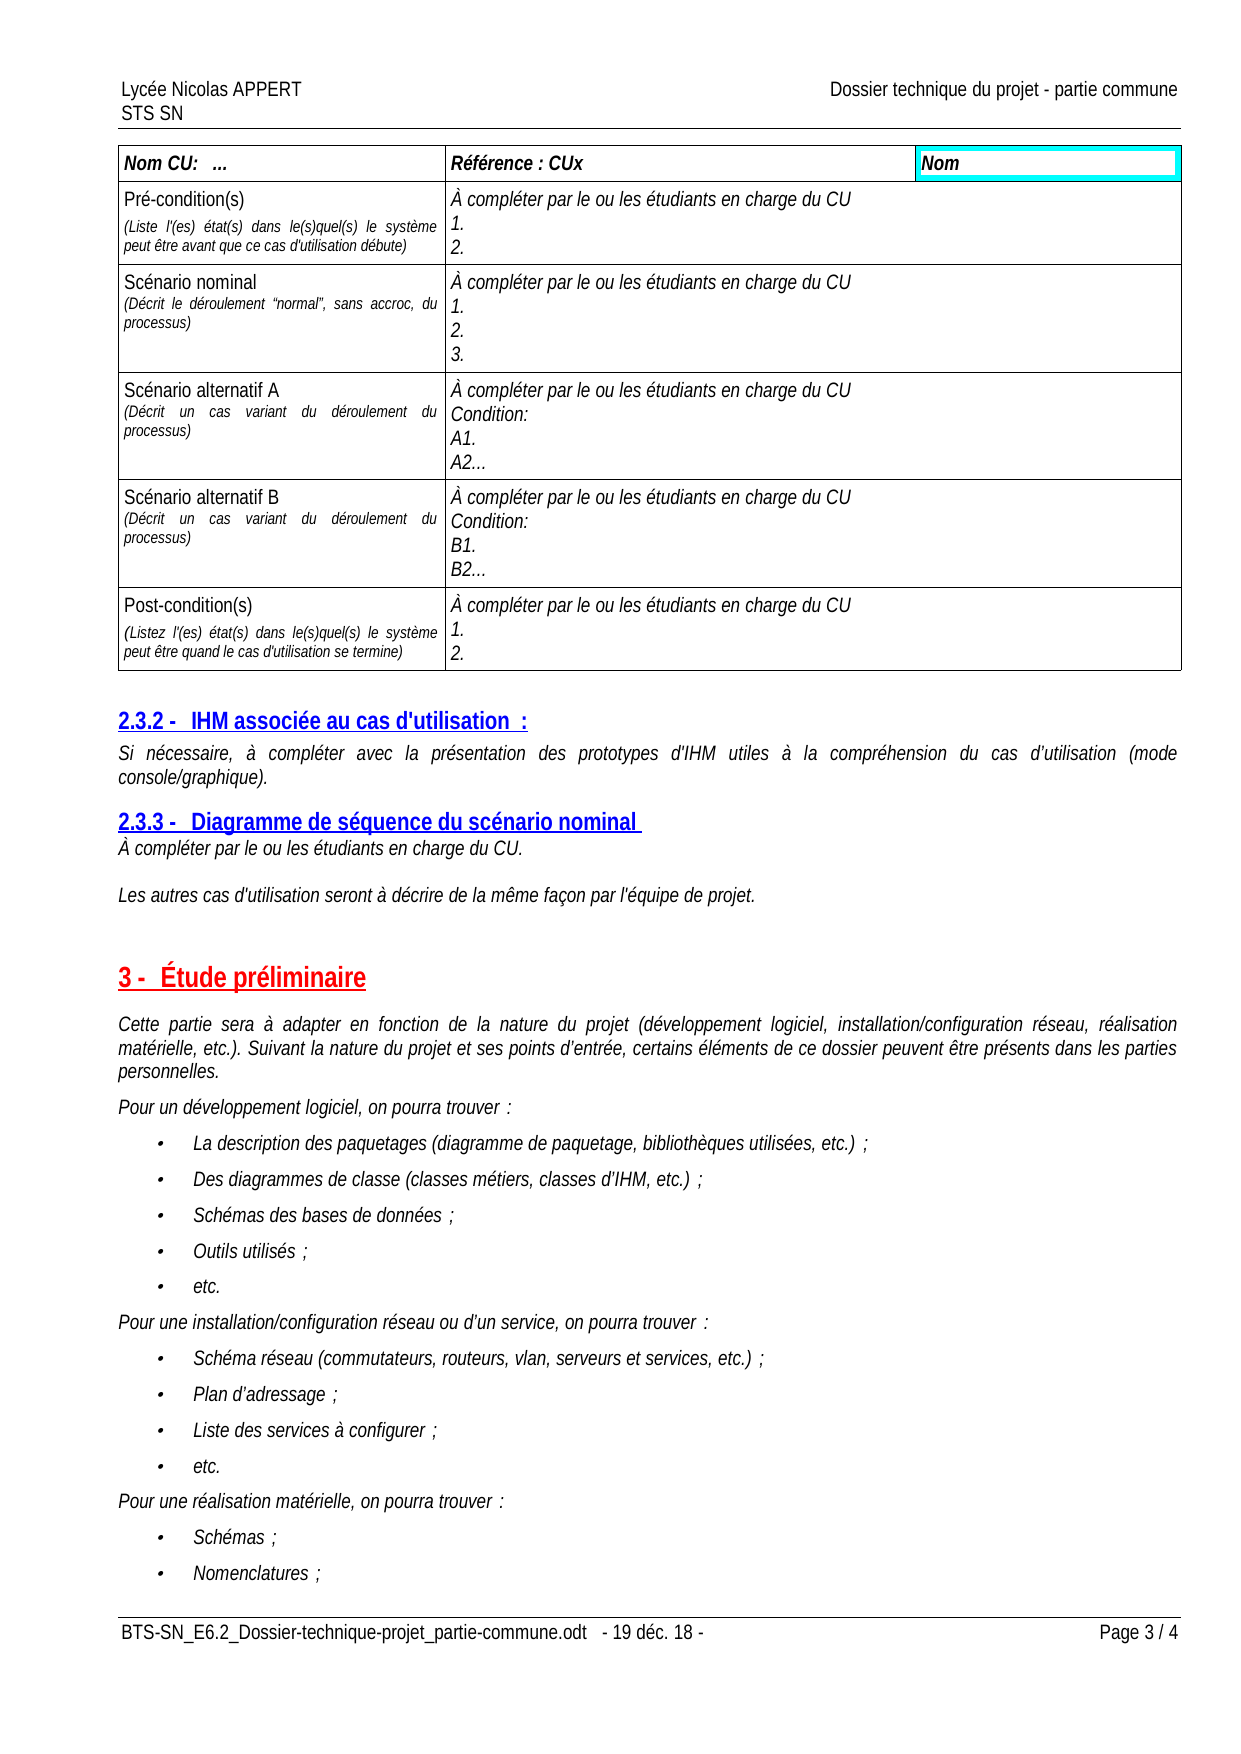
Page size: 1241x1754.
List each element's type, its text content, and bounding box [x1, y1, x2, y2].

text Pour un développement logiciel, on pourra trouver : [118, 1095, 1181, 1119]
text Les autres cas d'utilisation seront à décrire de la même façon par l'équipe de projet. [118, 883, 1181, 907]
list etc. [156, 1274, 1181, 1298]
subtitle Diagramme de séquence du scénario nominal [118, 806, 1181, 835]
list Schémas ; [156, 1525, 1181, 1549]
subtitle Étude préliminaire [118, 961, 1181, 994]
list Plan d’adressage ; [156, 1382, 1181, 1406]
table_cell Scénario nominal (Décrit le déroulement “normal”, sans accroc, du processus) [119, 265, 445, 372]
list La description des paquetages (diagramme de paquetage, bibliothèques utilisées, etc.) ; [156, 1131, 1181, 1155]
table_cell Scénario alternatif A (Décrit un cas variant du déroulement du processus) [119, 373, 445, 479]
text Pour une installation/configuration réseau ou d’un service, on pourra trouver : [118, 1310, 1181, 1334]
table_cell À compléter par le ou les étudiants en charge du CU 1. 2. [446, 182, 1181, 264]
table_cell Scénario alternatif B (Décrit un cas variant du déroulement du processus) [119, 480, 445, 587]
table_cell À compléter par le ou les étudiants en charge du CU Condition: A1. A2... [446, 373, 1181, 479]
list Liste des services à configurer ; [156, 1418, 1181, 1442]
table_cell À compléter par le ou les étudiants en charge du CU 1. 2. 3. [446, 265, 1181, 372]
text À compléter par le ou les étudiants en charge du CU. [118, 835, 1181, 859]
text Si nécessaire, à compléter avec la présentation des prototypes d'IHM utiles à la compréhension du cas d’utilisation (mode console/graphique). [118, 741, 1181, 789]
table_cell Pré-condition(s) (Liste l'(es) état(s) dans le(s)quel(s) le système peut être avant que ce cas d'utilisation débute) [119, 182, 445, 264]
text Cette partie sera à adapter en fonction de la nature du projet (développement logiciel, installation/configuration réseau, réalisation matérielle, etc.). Suivant la nature du projet et ses points d’entrée, certains éléments de ce dossier peuvent être présents dans les parties personnelles. [118, 1011, 1181, 1083]
list Des diagrammes de classe (classes métiers, classes d’IHM, etc.) ; [156, 1167, 1181, 1191]
list Outils utilisés ; [156, 1238, 1181, 1262]
list Nomenclatures ; [156, 1561, 1181, 1585]
table_cell À compléter par le ou les étudiants en charge du CU 1. 2. [446, 588, 1181, 670]
table_cell À compléter par le ou les étudiants en charge du CU Condition: B1. B2... [446, 480, 1181, 587]
table_header Nom [916, 146, 1181, 181]
list etc. [156, 1453, 1181, 1477]
text Pour une réalisation matérielle, on pourra trouver : [118, 1489, 1181, 1513]
table_header Référence : CUx [446, 146, 915, 181]
table_header Nom CU: ... [119, 146, 445, 181]
subtitle IHM associée au cas d'utilisation : [118, 706, 1181, 735]
table_cell Post-condition(s) (Listez l'(es) état(s) dans le(s)quel(s) le système peut être quand le cas d'utilisation se termine) [119, 588, 445, 670]
list Schémas des bases de données ; [156, 1203, 1181, 1227]
list Schéma réseau (commutateurs, routeurs, vlan, serveurs et services, etc.) ; [156, 1346, 1181, 1370]
